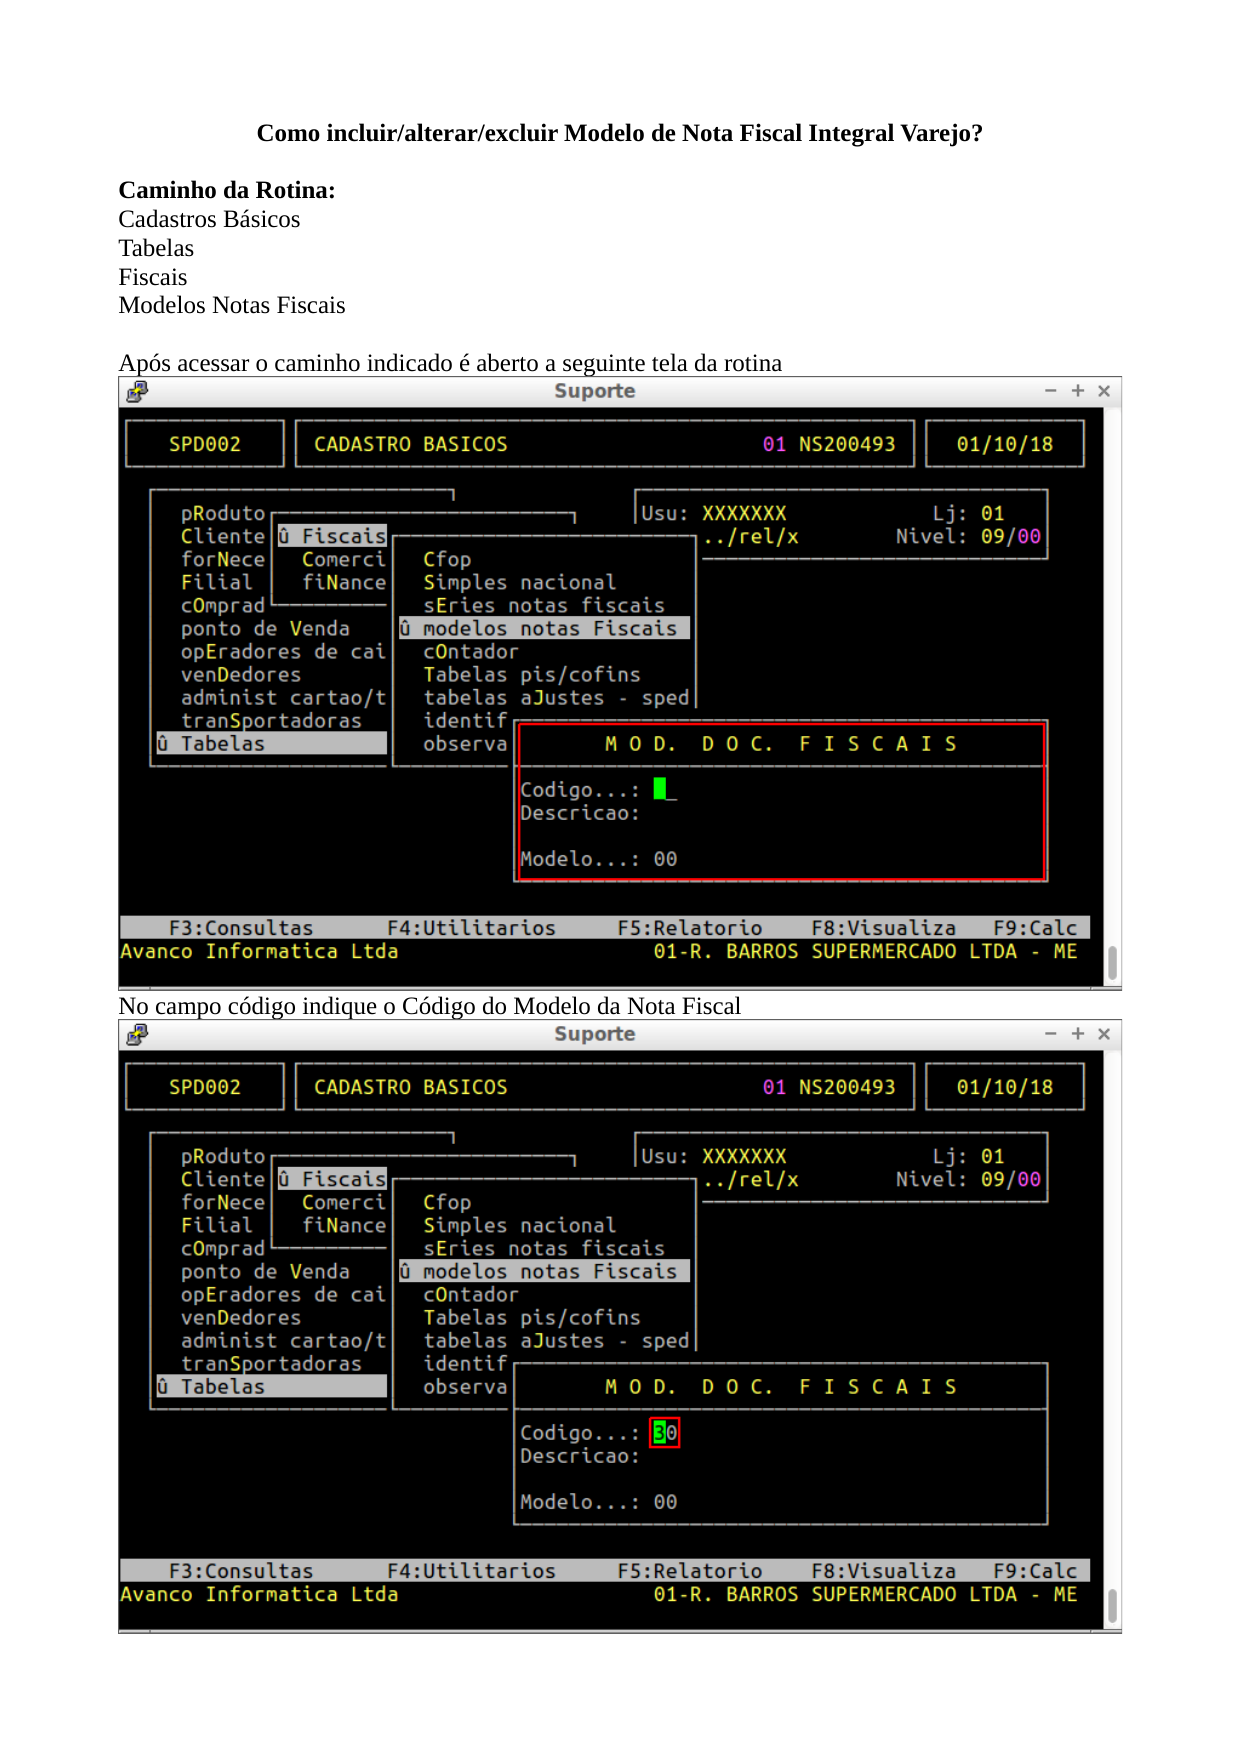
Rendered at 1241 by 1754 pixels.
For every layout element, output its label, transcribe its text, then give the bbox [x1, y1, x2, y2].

picture [118, 1019, 1123, 1634]
picture [118, 376, 1123, 991]
text Fiscais [118, 262, 1122, 291]
text Como incluir/alterar/excluir Modelo de Nota Fiscal Integral Varejo? [118, 118, 1122, 147]
text Cadastros Básicos Tabelas [118, 204, 1122, 262]
text Caminho da Rotina: [118, 176, 1122, 204]
text Modelos Notas Fiscais [118, 291, 1122, 319]
text Após acessar o caminho indicado é aberto a seguinte tela da rotina [118, 348, 1122, 376]
text No campo código indique o Código do Modelo da Nota Fiscal [118, 991, 1122, 1019]
